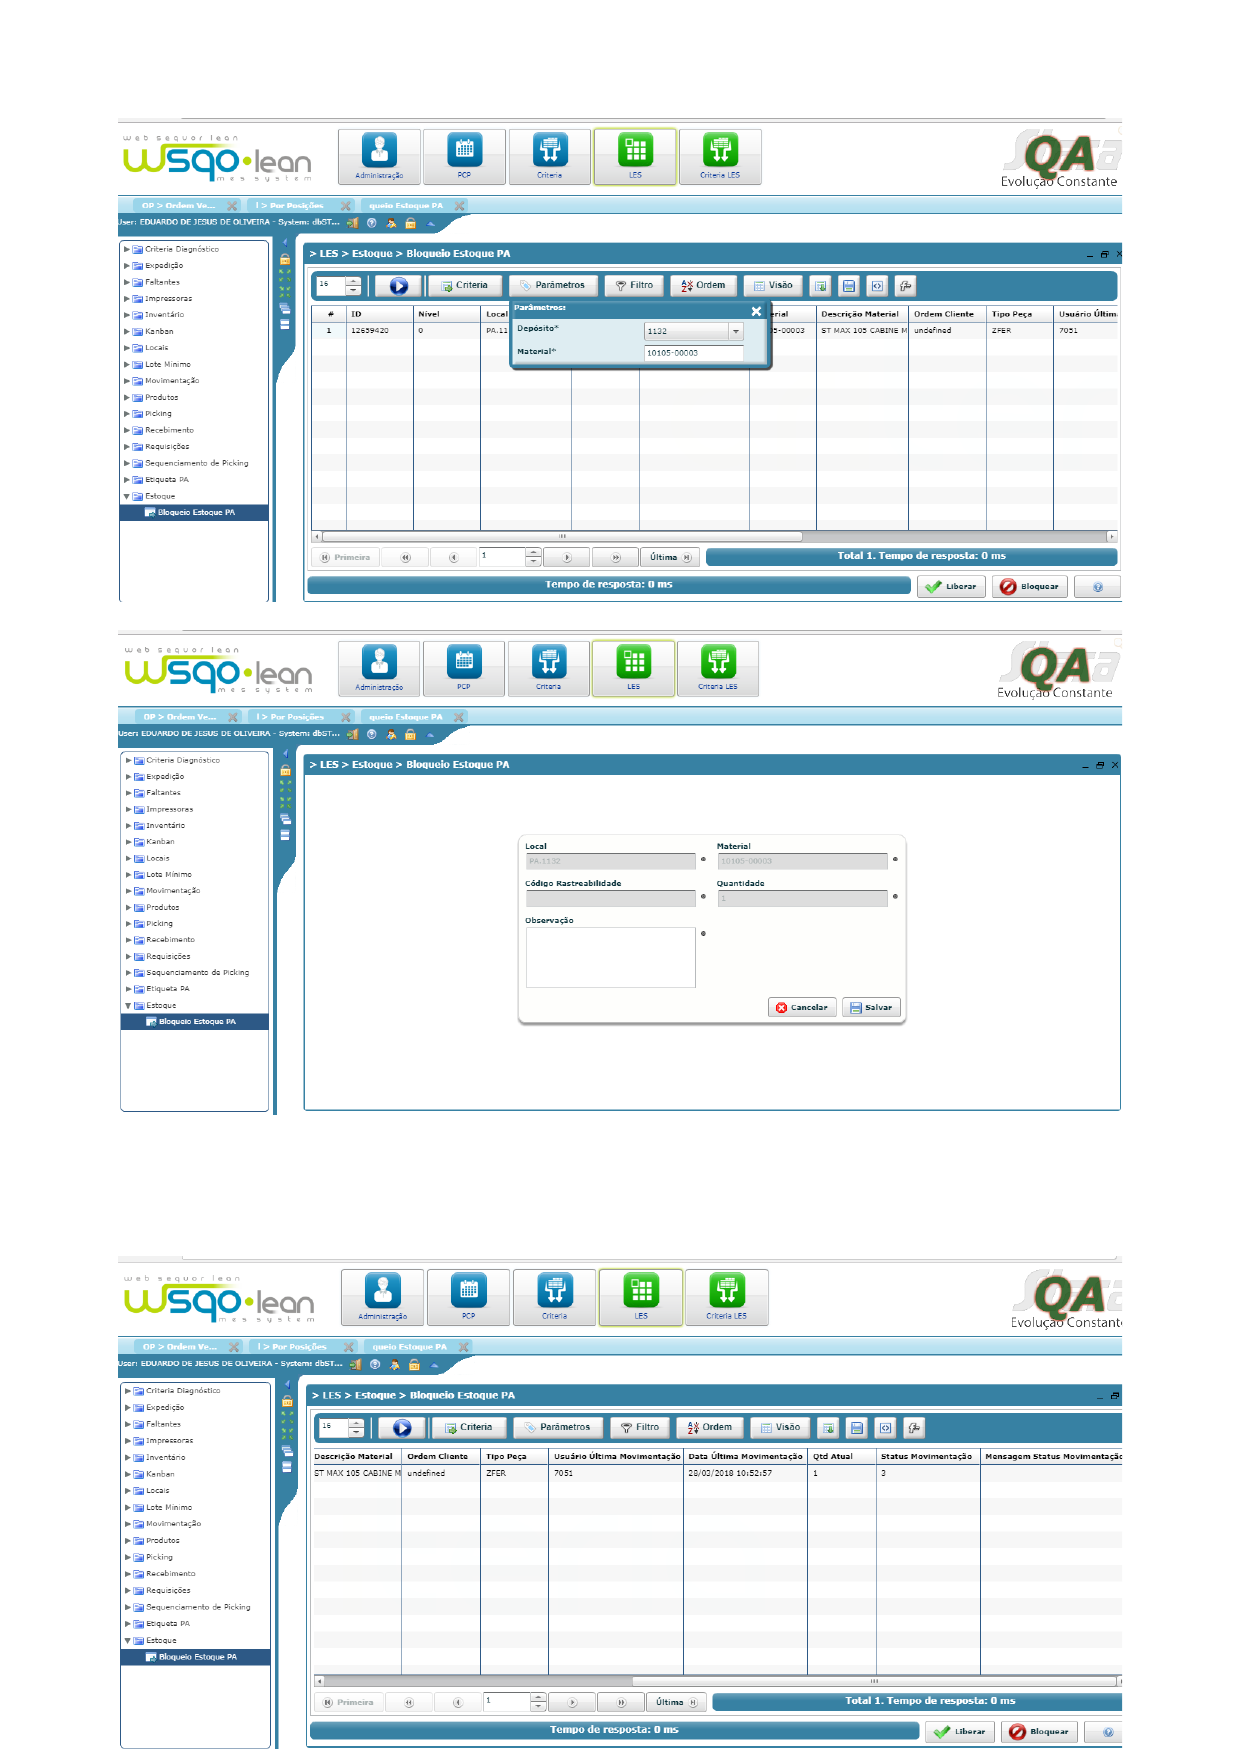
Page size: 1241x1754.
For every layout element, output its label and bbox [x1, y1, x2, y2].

picture [118, 118, 1123, 602]
picture [118, 630, 1123, 1115]
picture [118, 1256, 1123, 1749]
